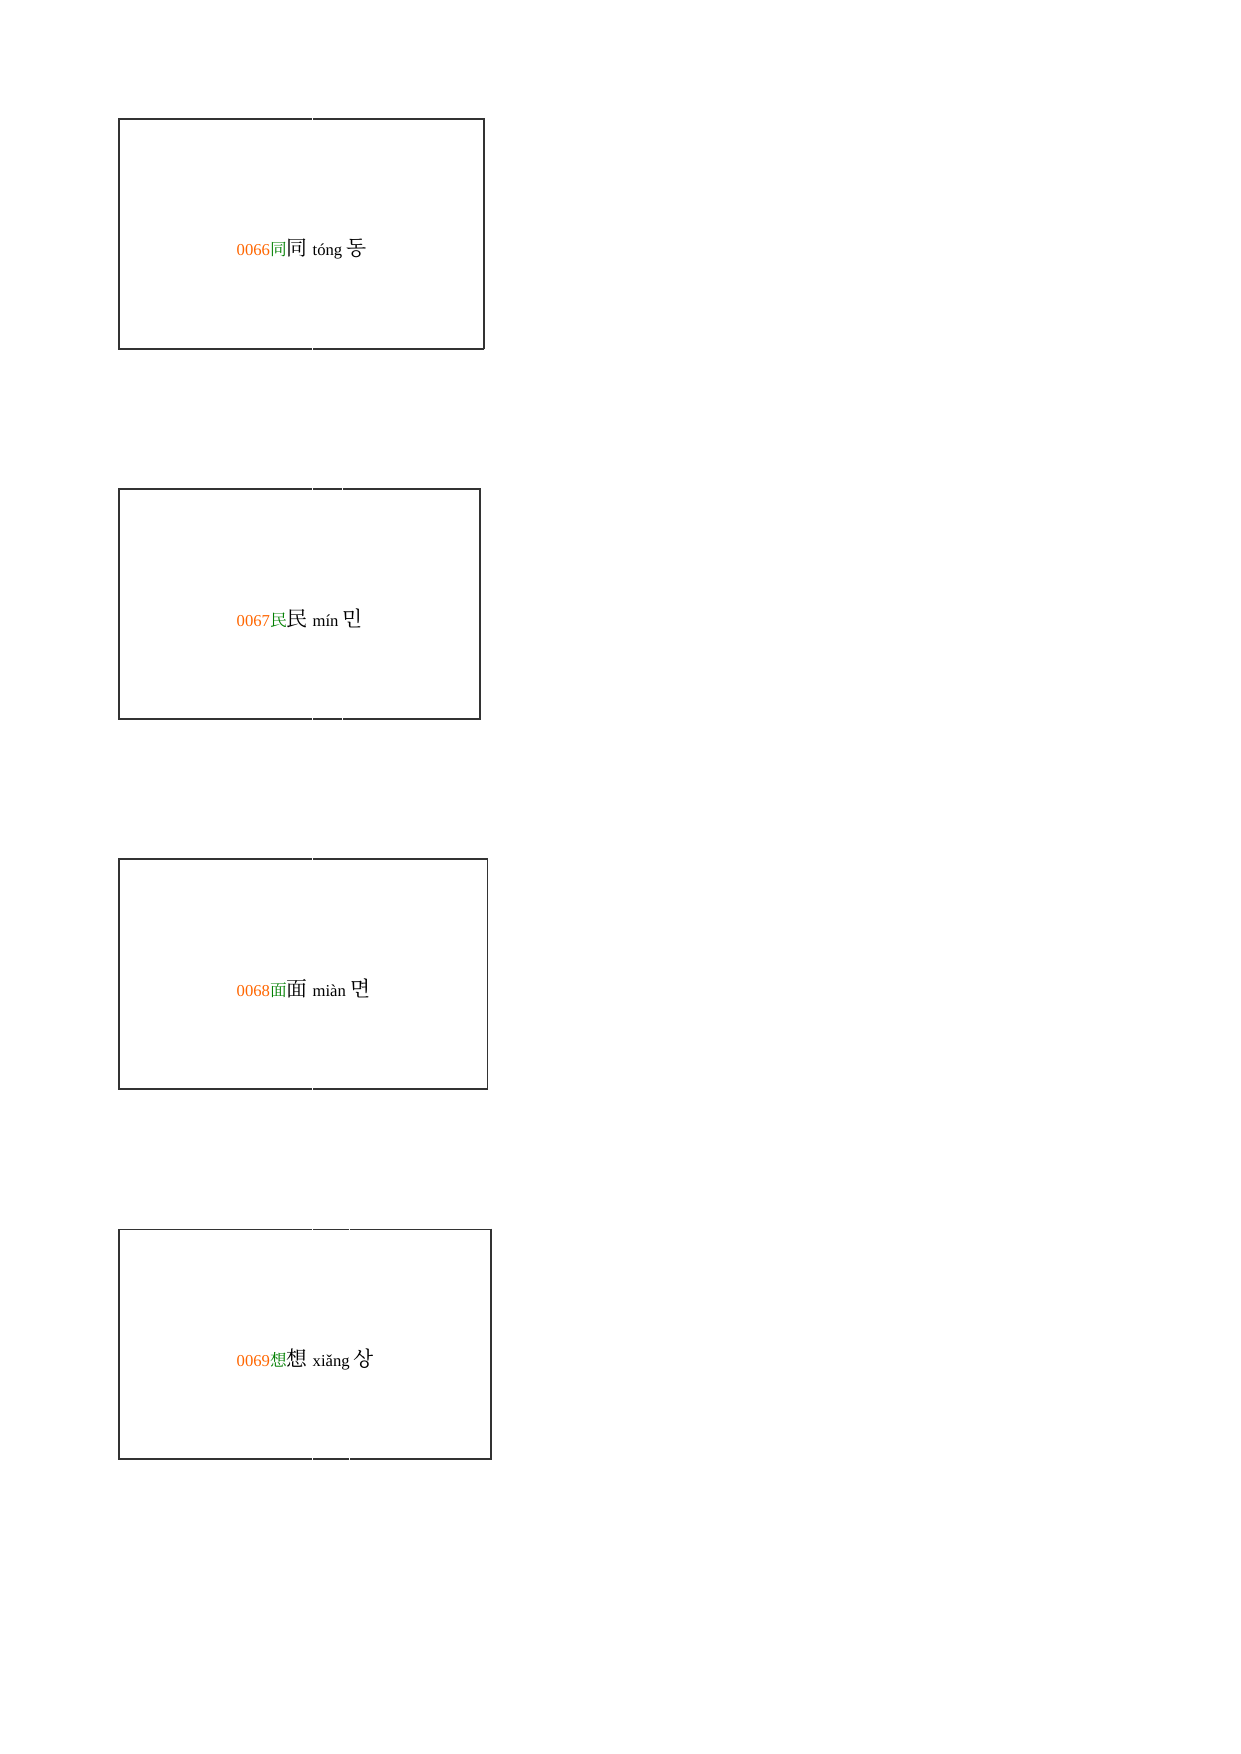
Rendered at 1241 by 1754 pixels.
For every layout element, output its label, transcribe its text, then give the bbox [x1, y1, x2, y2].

text [488, 858, 1122, 1090]
text 0069想想 xiǎng 상 [120, 1230, 490, 1459]
text [485, 118, 1122, 349]
text [481, 488, 1122, 719]
text 0066同同 tóng 동 [120, 119, 483, 349]
text 0067民民 mín 민 [120, 489, 479, 719]
text [492, 1228, 1122, 1460]
text 0068面面 miàn 면 [120, 859, 487, 1089]
